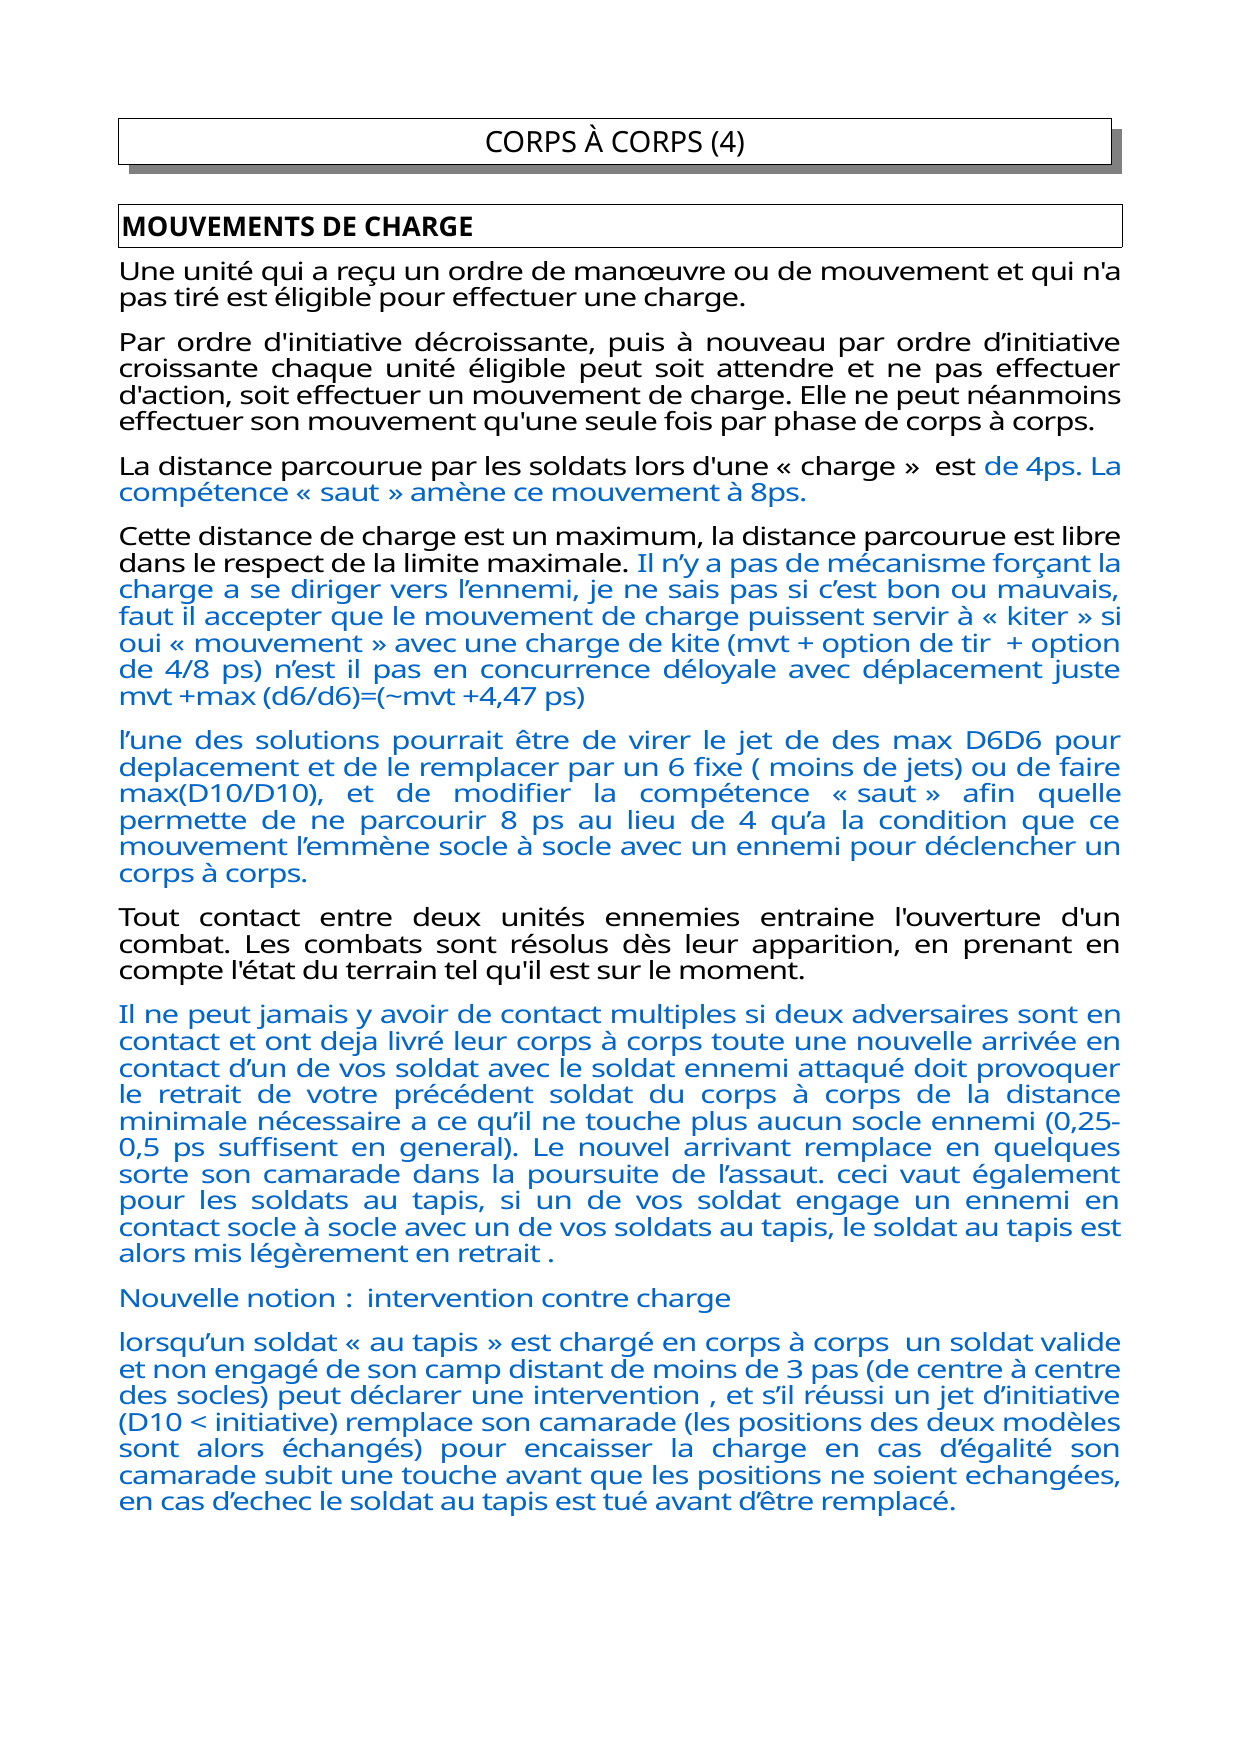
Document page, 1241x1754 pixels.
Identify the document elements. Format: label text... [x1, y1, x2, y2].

text Tout contact entre deux unités ennemies entraine l'ouverture d'un combat. Les combats sont résolus dès leur apparition, en prenant en compte l'état du terrain tel qu'il est sur le moment. [118, 905, 1122, 985]
text Par ordre d'initiative décroissante, puis à nouveau par ordre d’initiative croissante chaque unité éligible peut soit attendre et ne pas effectuer d'action, soit effectuer un mouvement de charge. Elle ne peut néanmoins effectuer son mouvement qu'une seule fois par phase de corps à corps. [118, 330, 1122, 436]
title Corps à corps (4) [119, 119, 1111, 164]
text Une unité qui a reçu un ordre de manœuvre ou de mouvement et qui n'a pas tiré est éligible pour effectuer une charge. [118, 259, 1122, 312]
text La distance parcourue par les soldats lors d'une « charge » est de 4ps. La compétence « saut » amène ce mouvement à 8ps. [118, 454, 1122, 507]
text Il ne peut jamais y avoir de contact multiples si deux adversaires sont en contact et ont deja livré leur corps à corps toute une nouvelle arrivée en contact d’un de vos soldat avec le soldat ennemi attaqué doit provoquer le retrait de votre précédent soldat du corps à corps de la distance minimale nécessaire a ce qu’il ne touche plus aucun socle ennemi (0,25-0,5 ps suffisent en general). Le nouvel arrivant remplace en quelques sorte son camarade dans la poursuite de l’assaut. ceci vaut également pour les soldats au tapis, si un de vos soldat engage un ennemi en contact socle à socle avec un de vos soldats au tapis, le soldat au tapis est alors mis légèrement en retrait . [118, 1003, 1122, 1268]
text l’une des solutions pourrait être de virer le jet de des max D6D6 pour deplacement et de le remplacer par un 6 fixe ( moins de jets) ou de faire max(D10/D10), et de modifier la compétence « saut » afin quelle permette de ne parcourir 8 ps au lieu de 4 qu’a la condition que ce mouvement l’emmène socle à socle avec un ennemi pour déclencher un corps à corps. [118, 728, 1122, 887]
text Nouvelle notion : intervention contre charge [118, 1286, 1122, 1312]
text lorsqu’un soldat « au tapis » est chargé en corps à corps un soldat valide et non engagé de son camp distant de moins de 3 pas (de centre à centre des socles) peut déclarer une intervention , et s’il réussi un jet d’initiative (D10 < initiative) remplace son camarade (les positions des deux modèles sont alors échangés) pour encaisser la charge en cas d’égalité son camarade subit une touche avant que les positions ne soient echangées, en cas d’echec le soldat au tapis est tué avant d’être remplacé. [118, 1330, 1122, 1516]
title Mouvements de charge [119, 205, 1122, 247]
text Cette distance de charge est un maximum, la distance parcourue est libre dans le respect de la limite maximale. Il n’y a pas de mécanisme forçant la charge a se diriger vers l’ennemi, je ne sais pas si c’est bon ou mauvais, faut il accepter que le mouvement de charge puissent servir à « kiter » si oui « mouvement » avec une charge de kite (mvt + option de tir + option de 4/8 ps) n’est il pas en concurrence déloyale avec déplacement juste mvt +max (d6/d6)=(~mvt +4,47 ps) [118, 524, 1122, 710]
